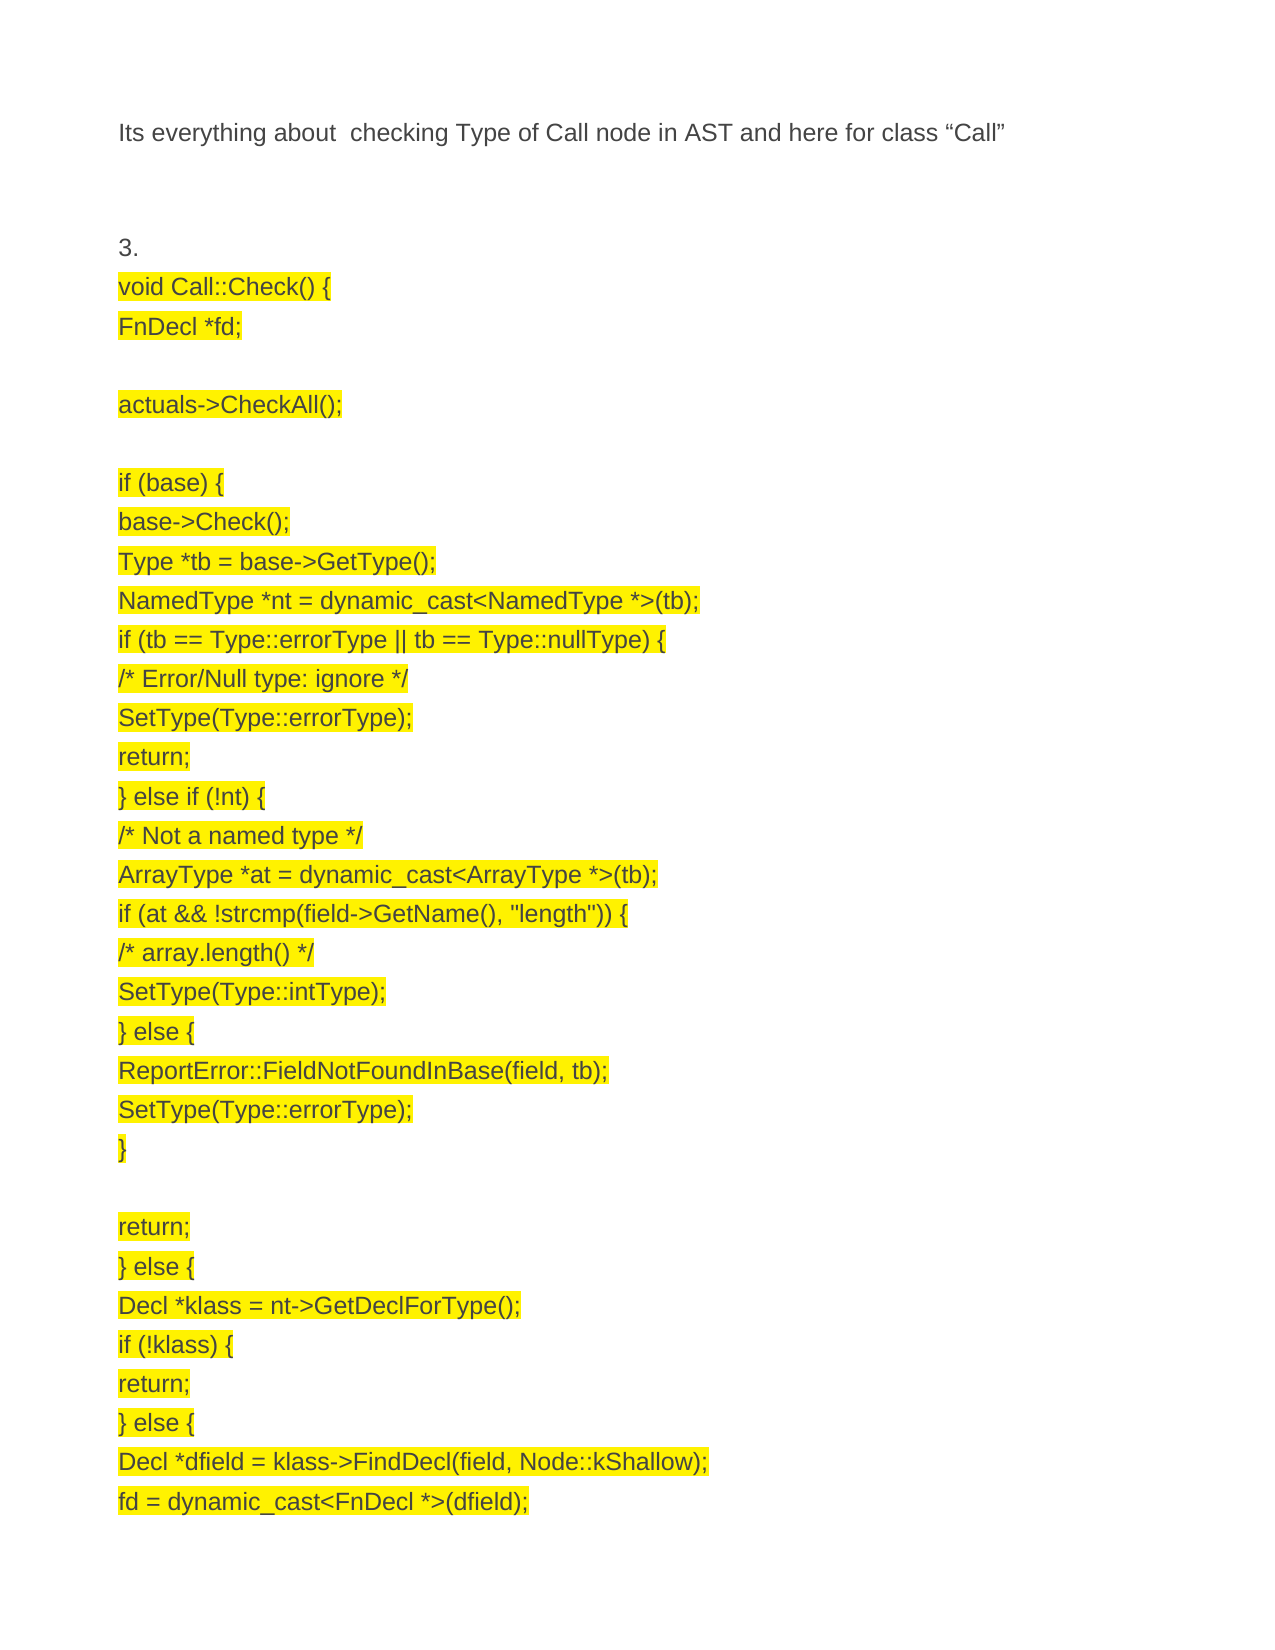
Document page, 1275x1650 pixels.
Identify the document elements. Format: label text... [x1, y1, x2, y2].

text return; [118, 1212, 1157, 1241]
text Decl *dfield = klass->FindDecl(field, Node::kShallow); [118, 1447, 1157, 1476]
text return; [118, 742, 1157, 771]
text /* array.length() */ [118, 938, 1157, 967]
text } else if (!nt) { [118, 781, 1157, 810]
text /* Error/Null type: ignore */ [118, 664, 1157, 693]
text if (base) { [118, 468, 1157, 497]
text } [118, 1134, 1157, 1163]
text } else { [118, 1408, 1157, 1437]
text FnDecl *fd; [118, 311, 1157, 340]
text SetType(Type::errorType); [118, 703, 1157, 732]
text } else { [118, 1251, 1157, 1280]
text NamedType *nt = dynamic_cast<NamedType *>(tb); [118, 586, 1157, 614]
text 3. [118, 233, 1157, 262]
text void Call::Check() { [118, 272, 1157, 301]
text } else { [118, 1016, 1157, 1045]
text SetType(Type::intType); [118, 977, 1157, 1006]
text if (tb == Type::errorType || tb == Type::nullType) { [118, 625, 1157, 653]
text ReportError::FieldNotFoundInBase(field, tb); [118, 1056, 1157, 1084]
text if (!klass) { [118, 1330, 1157, 1358]
text Its everything about checking Type of Call node in AST and here for class “Call” [118, 118, 1157, 147]
text ArrayType *at = dynamic_cast<ArrayType *>(tb); [118, 860, 1157, 888]
text actuals->CheckAll(); [118, 390, 1157, 418]
text SetType(Type::errorType); [118, 1095, 1157, 1123]
text fd = dynamic_cast<FnDecl *>(dfield); [118, 1486, 1157, 1515]
text Type *tb = base->GetType(); [118, 546, 1157, 575]
text base->Check(); [118, 507, 1157, 536]
text if (at && !strcmp(field->GetName(), "length")) { [118, 899, 1157, 928]
text return; [118, 1369, 1157, 1398]
text Decl *klass = nt->GetDeclForType(); [118, 1291, 1157, 1319]
text /* Not a named type */ [118, 821, 1157, 849]
